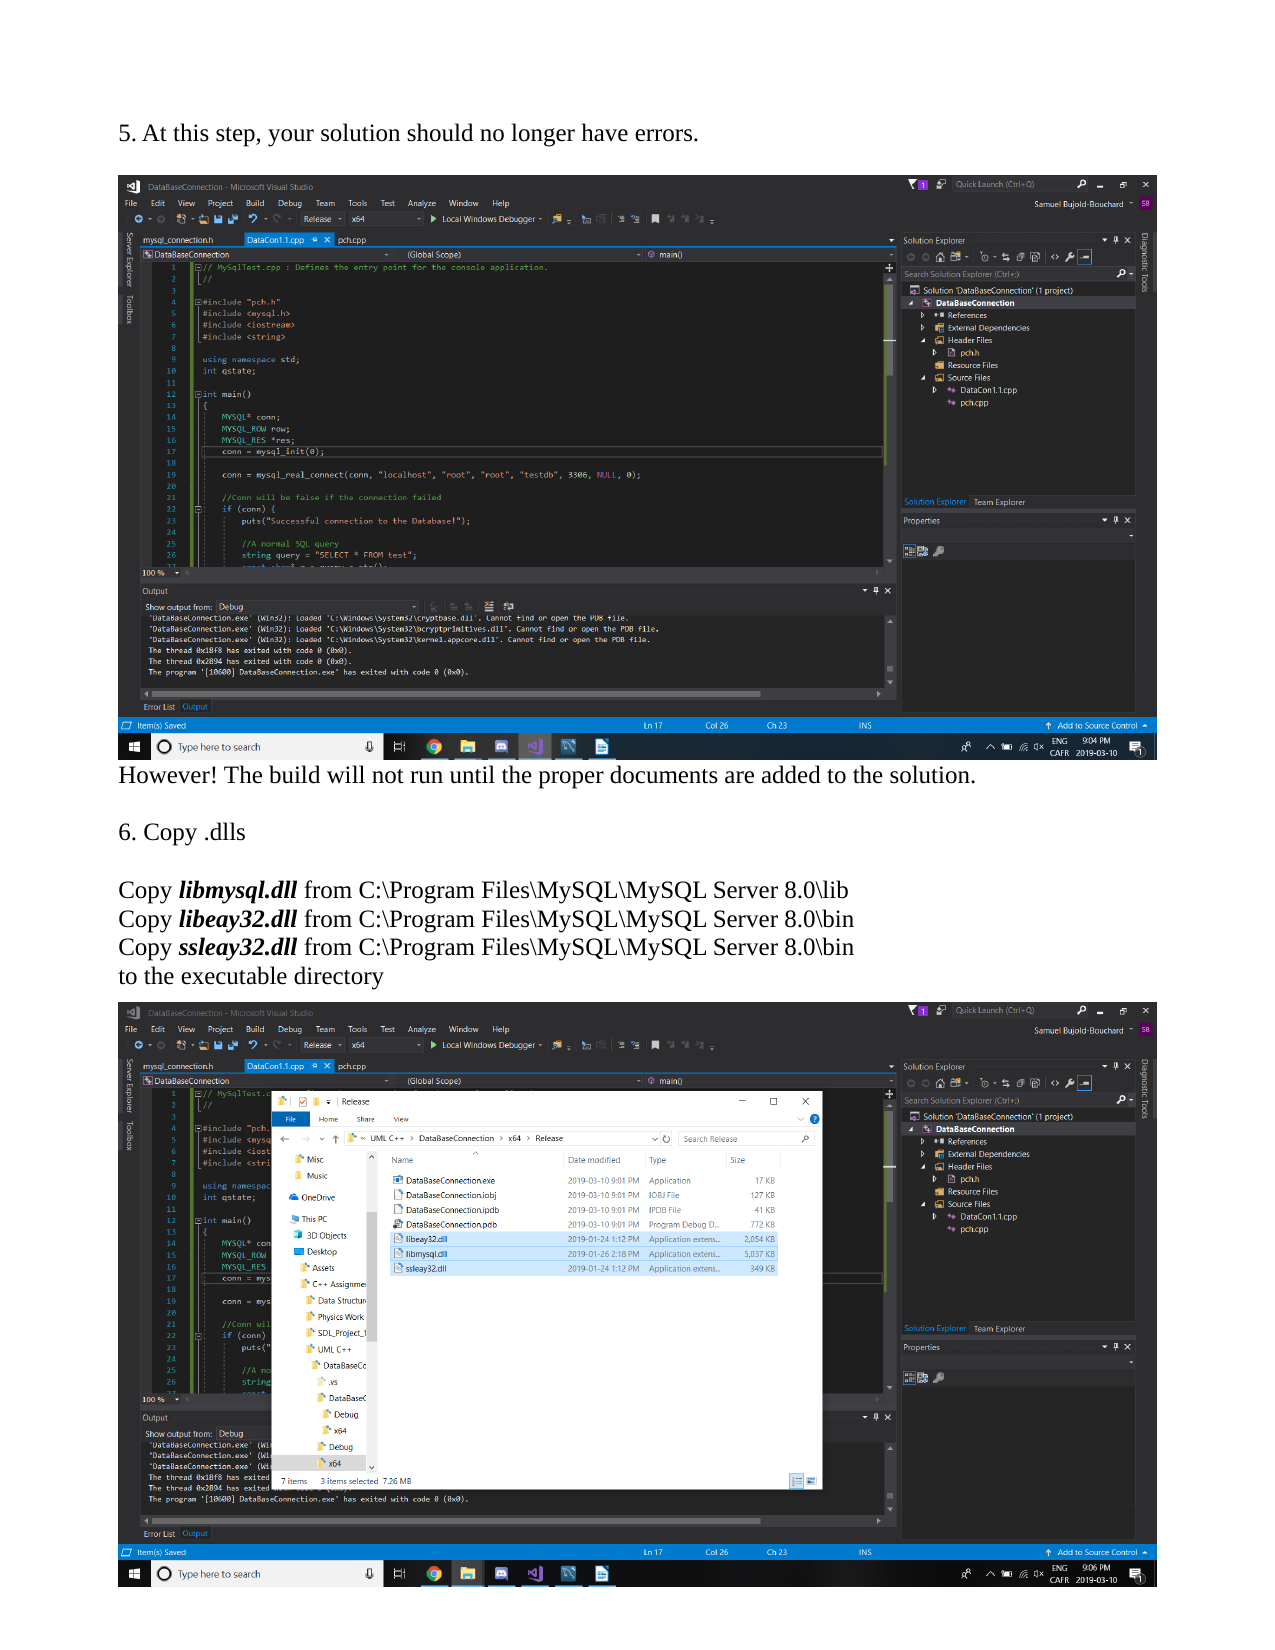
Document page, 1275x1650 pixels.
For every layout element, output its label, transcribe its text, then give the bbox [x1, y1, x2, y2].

text However! The build will not run until the proper documents are added to the solution. [118, 760, 1157, 789]
text 5. At this step, your solution should no longer have errors. [118, 118, 1157, 147]
text Copy libeay32.dll from C:\Program Files\MySQL\MySQL Server 8.0\bin [118, 904, 1157, 932]
picture [118, 1002, 1157, 1587]
picture [118, 175, 1157, 760]
text 6. Copy .dlls [118, 817, 1157, 846]
text to the executable directory [118, 961, 1157, 990]
text Copy libmysql.dll from C:\Program Files\MySQL\MySQL Server 8.0\lib [118, 875, 1157, 904]
text Copy ssleay32.dll from C:\Program Files\MySQL\MySQL Server 8.0\bin [118, 932, 1157, 961]
